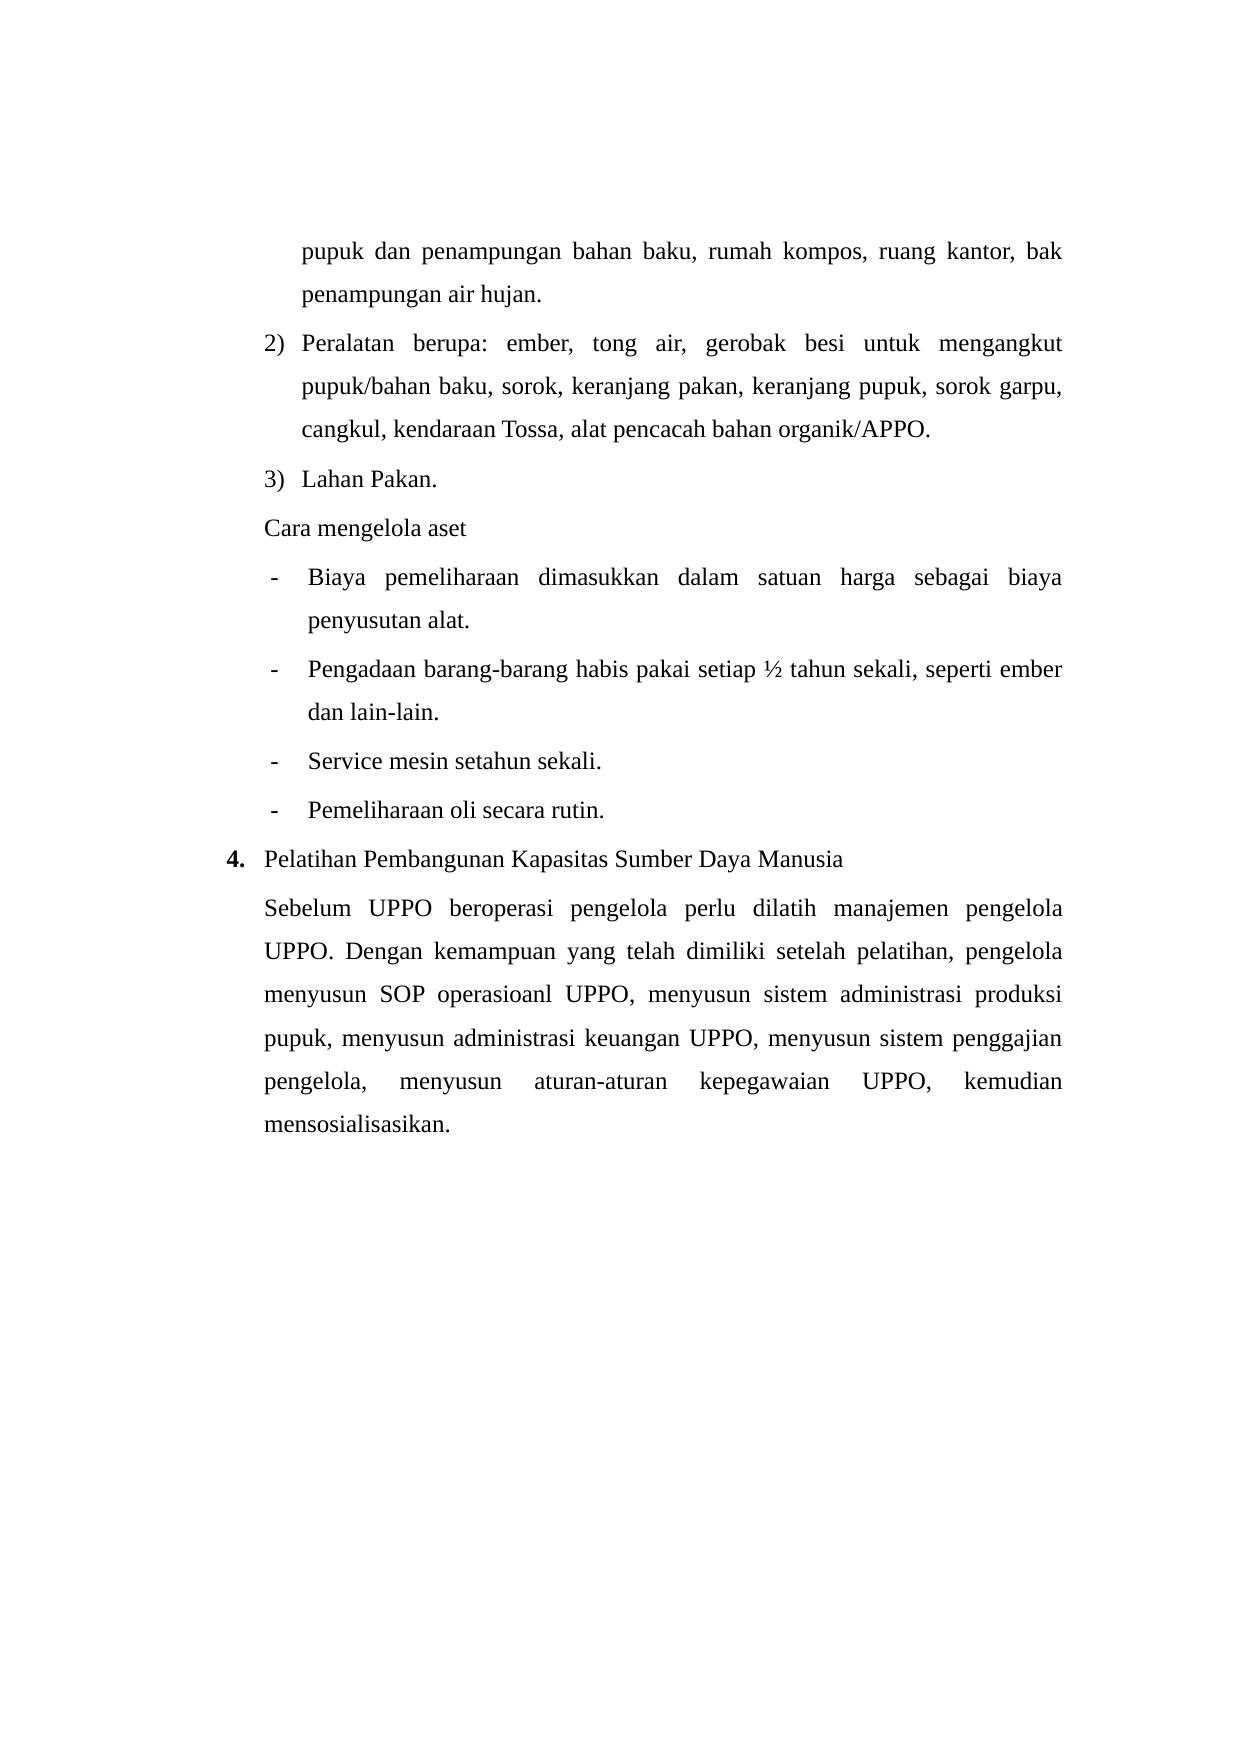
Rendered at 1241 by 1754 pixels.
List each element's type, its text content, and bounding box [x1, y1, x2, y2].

list Biaya pemeliharaan dimasukkan dalam satuan harga sebagai biaya penyusutan alat. [270, 562, 1063, 634]
list Pemeliharaan oli secara rutin. [270, 795, 1063, 824]
list Pengadaan barang-barang habis pakai setiap ½ tahun sekali, seperti ember dan lain-lain. [270, 654, 1063, 726]
list Service mesin setahun sekali. [270, 746, 1063, 775]
list Pelatihan Pembangunan Kapasitas Sumber Daya Manusia [226, 844, 1063, 873]
list Peralatan berupa: ember, tong air, gerobak besi untuk mengangkut pupuk/bahan baku, sorok, keranjang pakan, keranjang pupuk, sorok garpu, cangkul, kendaraan Tossa, alat pencacah bahan organik/APPO. [264, 328, 1063, 443]
list Sebelum UPPO beroperasi pengelola perlu dilatih manajemen pengelola UPPO. Dengan kemampuan yang telah dimiliki setelah pelatihan, pengelola menyusun SOP operasioanl UPPO, menyusun sistem administrasi produksi pupuk, menyusun administrasi keuangan UPPO, menyusun sistem penggajian pengelola, menyusun aturan-aturan kepegawaian UPPO, kemudian mensosialisasikan. [226, 893, 1063, 1138]
list pupuk dan penampungan bahan baku, rumah kompos, ruang kantor, bak penampungan air hujan. [264, 236, 1063, 308]
list Cara mengelola aset [226, 513, 1063, 541]
list Lahan Pakan. [264, 464, 1063, 492]
